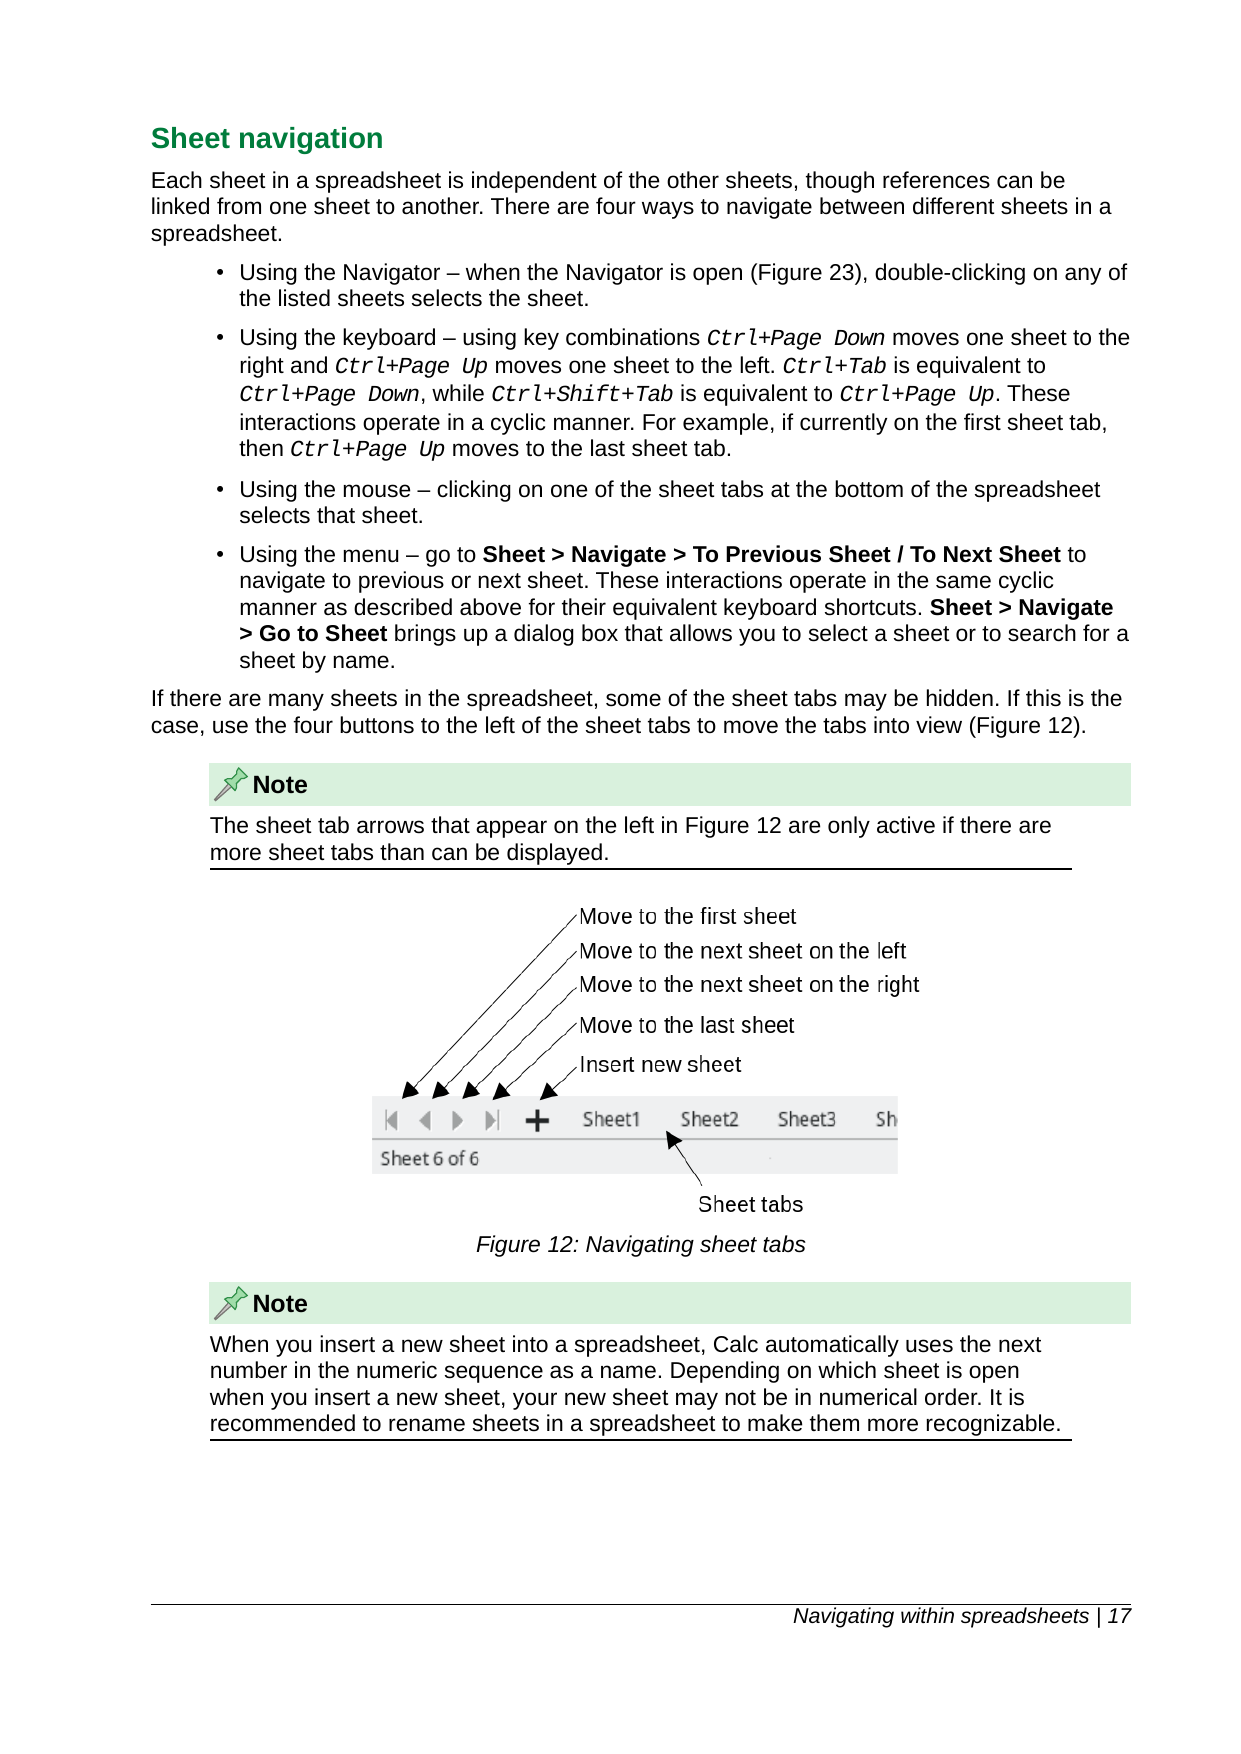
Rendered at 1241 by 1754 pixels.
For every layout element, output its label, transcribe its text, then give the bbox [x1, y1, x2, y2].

list Each sheet in a spreadsheet is independent of the other sheets, though references can be linked from one sheet to another. There are four ways to navigate between different sheets in a spreadsheet. [151, 167, 1131, 246]
subtitle Note [252, 1282, 1131, 1324]
picture [358, 882, 924, 1219]
text When you insert a new sheet into a spreadsheet, Calc automatically uses the next number in the numeric sequence as a name. Depending on which sheet is open when you insert a new sheet, your new sheet may not be in numerical order. It is recommended to rename sheets in a spreadsheet to make them more recognizable. [209, 1331, 1072, 1441]
text The sheet tab arrows that appear on the left in Figure 12 are only active if there are more sheet tabs than can be displayed. [209, 812, 1072, 870]
list Using the Navigator – when the Navigator is open (Figure 23), double-clicking on any of the listed sheets selects the sheet. [224, 258, 1131, 311]
subtitle Note [209, 763, 1131, 806]
text Figure 12: Navigating sheet tabs [358, 1231, 924, 1257]
list Using the menu – go to Sheet > Navigate > To Previous Sheet / To Next Sheet to navigate to previous or next sheet. These interactions operate in the same cyclic manner as described above for their equivalent keyboard shortcuts. Sheet > Navigate > Go to Sheet brings up a dialog box that allows you to select a sheet or to search for a sheet by name. [224, 541, 1131, 673]
list Using the mouse – clicking on one of the sheet tabs at the bottom of the spreadsheet selects that sheet. [224, 476, 1131, 529]
text If there are many sheets in the spreadsheet, some of the sheet tabs may be hidden. If this is the case, use the four buttons to the left of the sheet tabs to move the tabs into view (Figure 12). [151, 685, 1131, 738]
list Using the keyboard – using key combinations Ctrl+Page Down moves one sheet to the right and Ctrl+Page Up moves one sheet to the left. Ctrl+Tab is equivalent to Ctrl+Page Down, while Ctrl+Shift+Tab is equivalent to Ctrl+Page Up. These interactions operate in a cyclic manner. For example, if currently on the first sheet tab, then Ctrl+Page Up moves to the last sheet tab. [224, 324, 1131, 463]
subtitle Sheet navigation [151, 121, 1131, 154]
